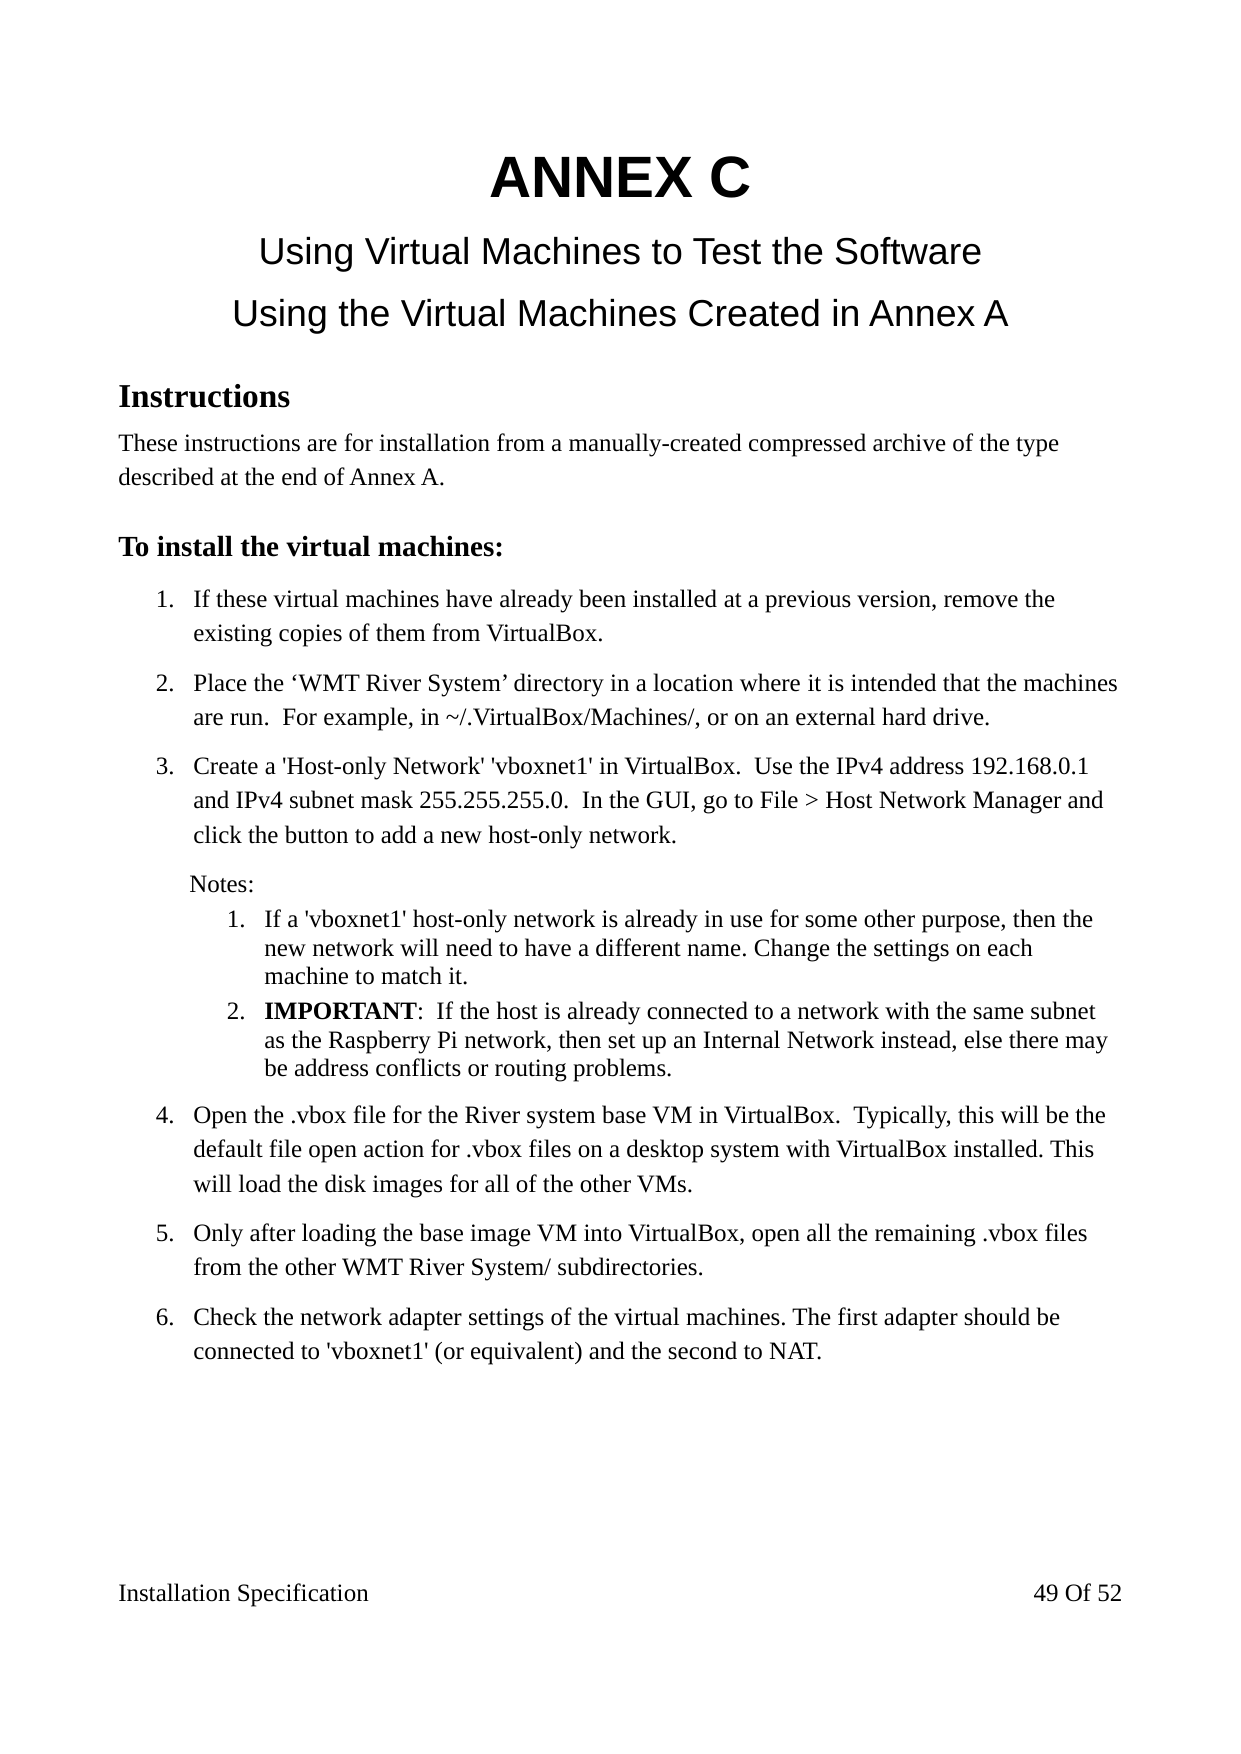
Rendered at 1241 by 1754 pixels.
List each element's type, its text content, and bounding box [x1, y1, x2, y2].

list Check the network adapter settings of the virtual machines. The first adapter should be connected to 'vboxnet1' (or equivalent) and the second to NAT. [156, 1302, 1122, 1365]
text Notes: [189, 869, 1122, 898]
list IMPORTANT: If the host is already connected to a network with the same subnet as the Raspberry Pi network, then set up an Internal Network instead, else there may be address conflicts or routing problems. [227, 996, 1122, 1082]
text These instructions are for installation from a manually-created compressed archive of the type described at the end of Annex A. [118, 428, 1122, 491]
list Create a 'Host-only Network' 'vboxnet1' in VirtualBox. Use the IPv4 address 192.168.0.1 and IPv4 subnet mask 255.255.255.0. In the GUI, go to File > Host Network Manager and click the button to add a new host-only network. [156, 751, 1122, 849]
list Open the .vbox file for the River system base VM in VirtualBox. Typically, this will be the default file open action for .vbox files on a desktop system with VirtualBox installed. This will load the disk images for all of the other VMs. [156, 1100, 1122, 1198]
subtitle Using Virtual Machines to Test the Software [118, 229, 1122, 272]
subtitle Using the Virtual Machines Created in Annex A [118, 291, 1122, 334]
subtitle To install the virtual machines: [118, 529, 1122, 563]
list Place the ‘WMT River System’ directory in a location where it is intended that the machines are run. For example, in ~/.VirtualBox/Machines/, or on an external hard drive. [156, 668, 1122, 731]
title ANNEX C [118, 143, 1122, 210]
list If a 'vboxnet1' host-only network is already in use for some other purpose, then the new network will need to have a different name. Change the settings on each machine to match it. [227, 904, 1122, 990]
subtitle Instructions [118, 376, 1122, 414]
list If these virtual machines have already been installed at a previous version, remove the existing copies of them from VirtualBox. [156, 584, 1122, 647]
list Only after loading the base image VM into VirtualBox, open all the remaining .vbox files from the other WMT River System/ subdirectories. [156, 1218, 1122, 1281]
